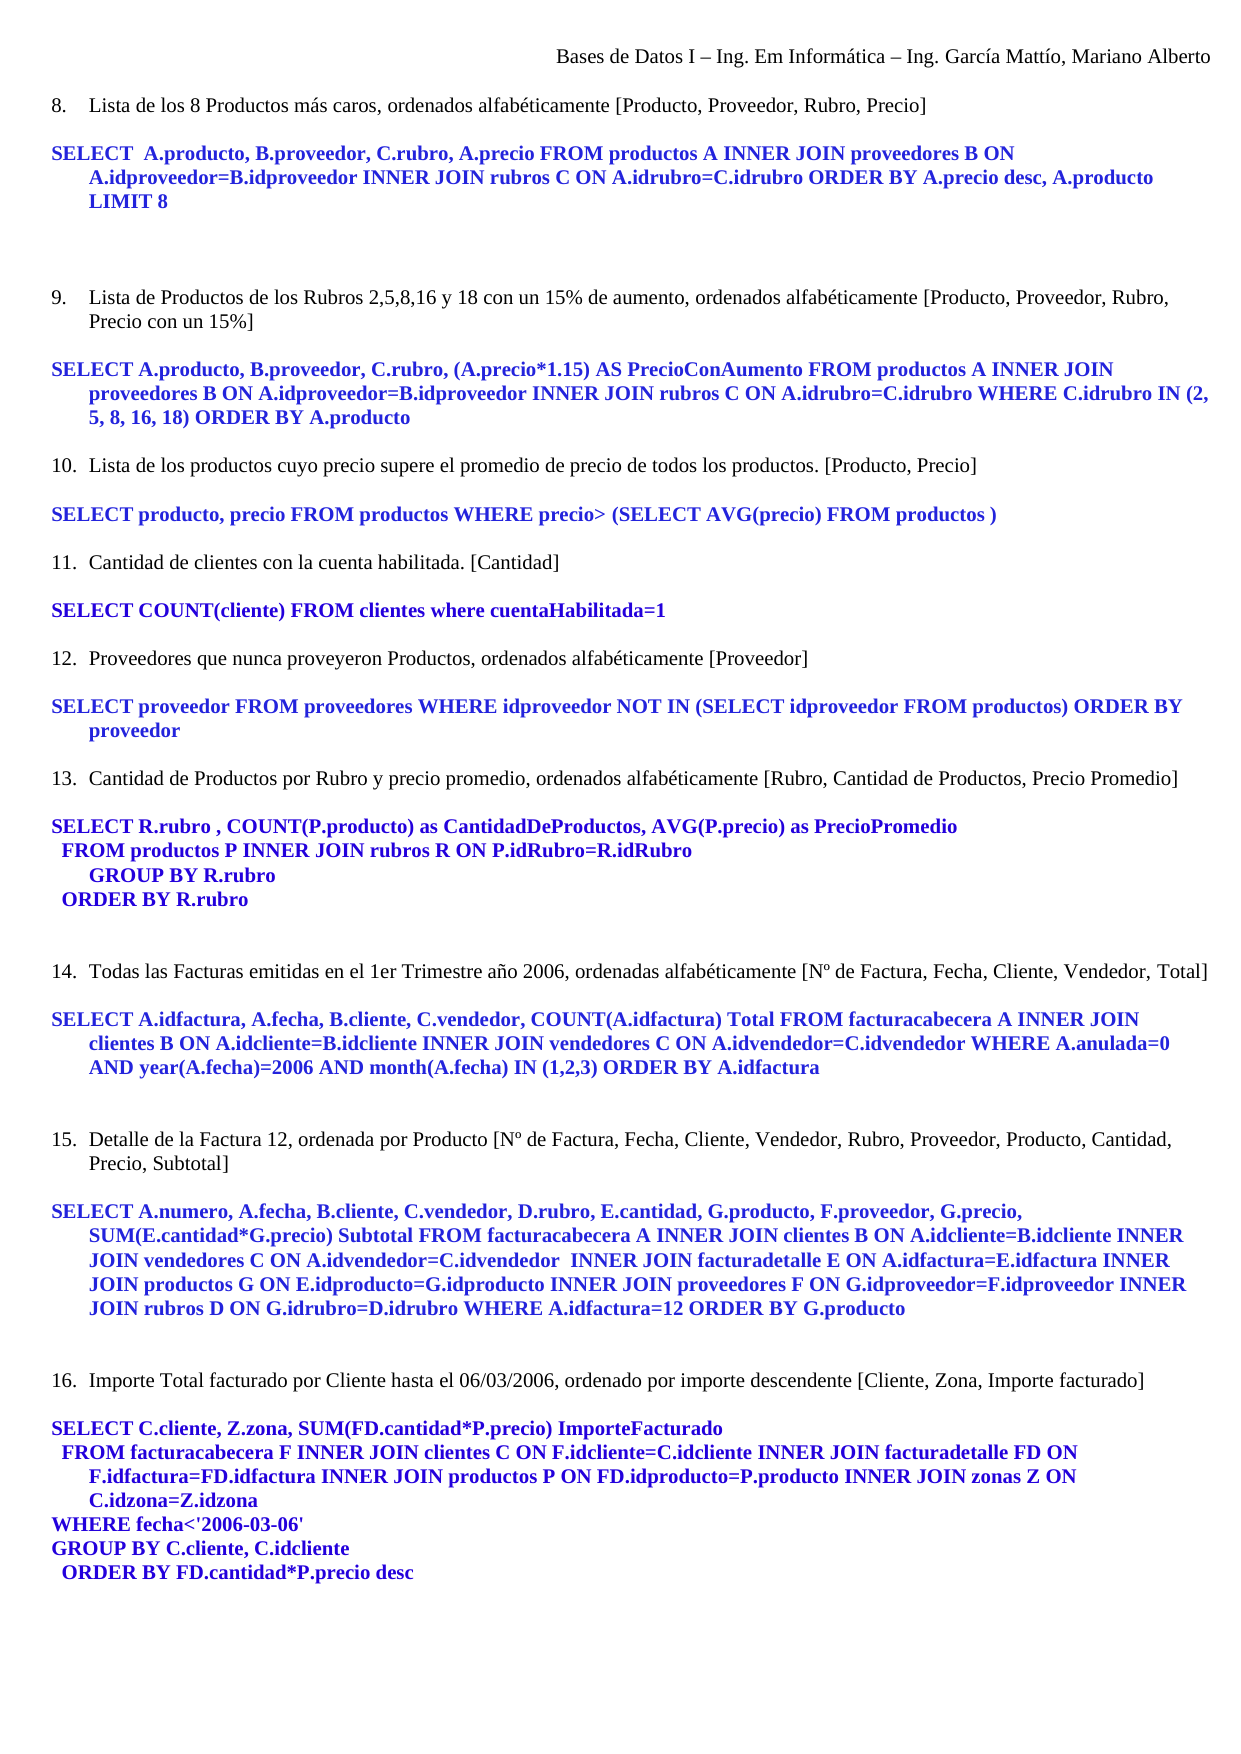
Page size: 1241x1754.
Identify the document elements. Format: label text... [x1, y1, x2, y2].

list Lista de los productos cuyo precio supere el promedio de precio de todos los productos. [Producto, Precio] [51, 453, 1211, 477]
text GROUP BY C.cliente, C.idcliente [51, 1536, 1211, 1560]
list Lista de los 8 Productos más caros, ordenados alfabéticamente [Producto, Proveedor, Rubro, Precio] [51, 92, 1211, 117]
text SELECT C.cliente, Z.zona, SUM(FD.cantidad*P.precio) ImporteFacturado [51, 1416, 1211, 1440]
list Importe Total facturado por Cliente hasta el 06/03/2006, ordenado por importe descendente [Cliente, Zona, Importe facturado] [51, 1368, 1211, 1392]
list Cantidad de clientes con la cuenta habilitada. [Cantidad] [51, 550, 1211, 574]
text SELECT A.producto, B.proveedor, C.rubro, A.precio FROM productos A INNER JOIN proveedores B ON A.idproveedor=B.idproveedor INNER JOIN rubros C ON A.idrubro=C.idrubro ORDER BY A.precio desc, A.producto LIMIT 8 [51, 141, 1211, 213]
text SELECT A.numero, A.fecha, B.cliente, C.vendedor, D.rubro, E.cantidad, G.producto, F.proveedor, G.precio, SUM(E.cantidad*G.precio) Subtotal FROM facturacabecera A INNER JOIN clientes B ON A.idcliente=B.idcliente INNER JOIN vendedores C ON A.idvendedor=C.idvendedor INNER JOIN facturadetalle E ON A.idfactura=E.idfactura INNER JOIN productos G ON E.idproducto=G.idproducto INNER JOIN proveedores F ON G.idproveedor=F.idproveedor INNER JOIN rubros D ON G.idrubro=D.idrubro WHERE A.idfactura=12 ORDER BY G.producto [51, 1199, 1211, 1320]
text WHERE fecha<'2006-03-06' [51, 1512, 1211, 1536]
list Todas las Facturas emitidas en el 1er Trimestre año 2006, ordenadas alfabéticamente [Nº de Factura, Fecha, Cliente, Vendedor, Total] [51, 959, 1211, 983]
text ORDER BY R.rubro [51, 887, 1211, 911]
text SELECT COUNT(cliente) FROM clientes where cuentaHabilitada=1 [51, 598, 1211, 622]
text SELECT A.producto, B.proveedor, C.rubro, (A.precio*1.15) AS PrecioConAumento FROM productos A INNER JOIN proveedores B ON A.idproveedor=B.idproveedor INNER JOIN rubros C ON A.idrubro=C.idrubro WHERE C.idrubro IN (2, 5, 8, 16, 18) ORDER BY A.producto [51, 357, 1211, 429]
list Proveedores que nunca proveyeron Productos, ordenados alfabéticamente [Proveedor] [51, 646, 1211, 670]
text SELECT producto, precio FROM productos WHERE precio> (SELECT AVG(precio) FROM productos ) [51, 502, 1211, 526]
text FROM productos P INNER JOIN rubros R ON P.idRubro=R.idRubro [51, 838, 1211, 862]
text FROM facturacabecera F INNER JOIN clientes C ON F.idcliente=C.idcliente INNER JOIN facturadetalle FD ON F.idfactura=FD.idfactura INNER JOIN productos P ON FD.idproducto=P.producto INNER JOIN zonas Z ON C.idzona=Z.idzona [51, 1440, 1211, 1512]
text SELECT R.rubro , COUNT(P.producto) as CantidadDeProductos, AVG(P.precio) as PrecioPromedio [51, 814, 1211, 838]
list Detalle de la Factura 12, ordenada por Producto [Nº de Factura, Fecha, Cliente, Vendedor, Rubro, Proveedor, Producto, Cantidad, Precio, Subtotal] [51, 1127, 1211, 1175]
text SELECT proveedor FROM proveedores WHERE idproveedor NOT IN (SELECT idproveedor FROM productos) ORDER BY proveedor [51, 694, 1211, 742]
text ORDER BY FD.cantidad*P.precio desc [51, 1560, 1211, 1584]
text SELECT A.idfactura, A.fecha, B.cliente, C.vendedor, COUNT(A.idfactura) Total FROM facturacabecera A INNER JOIN clientes B ON A.idcliente=B.idcliente INNER JOIN vendedores C ON A.idvendedor=C.idvendedor WHERE A.anulada=0 AND year(A.fecha)=2006 AND month(A.fecha) IN (1,2,3) ORDER BY A.idfactura [51, 1007, 1211, 1079]
list Lista de Productos de los Rubros 2,5,8,16 y 18 con un 15% de aumento, ordenados alfabéticamente [Producto, Proveedor, Rubro, Precio con un 15%] [51, 285, 1211, 333]
list Cantidad de Productos por Rubro y precio promedio, ordenados alfabéticamente [Rubro, Cantidad de Productos, Precio Promedio] [51, 766, 1211, 790]
text GROUP BY R.rubro [51, 862, 1211, 887]
